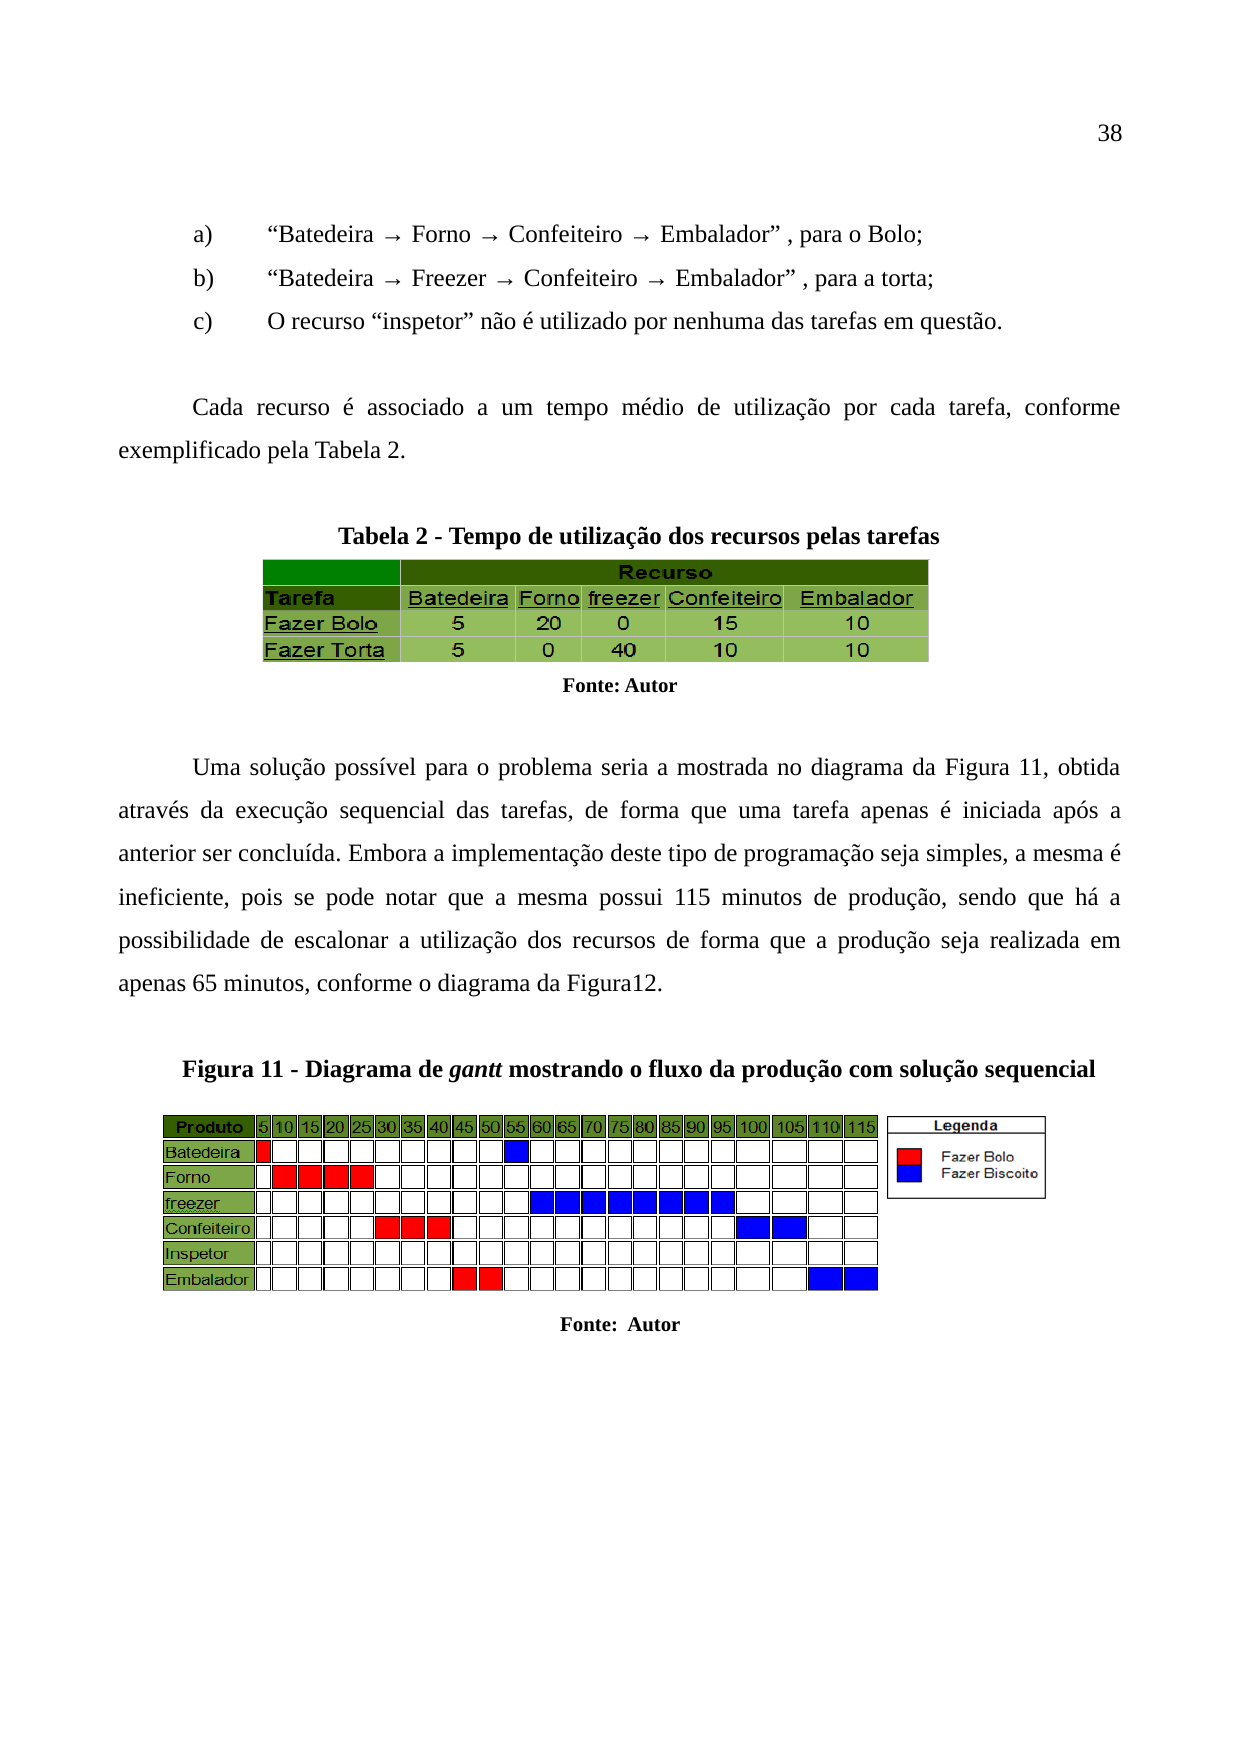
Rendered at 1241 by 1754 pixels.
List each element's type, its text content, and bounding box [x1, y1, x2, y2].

list Tempo de utilização dos recursos pelas tarefas [156, 521, 1122, 550]
picture [262, 559, 931, 662]
list Fonte: Autor [118, 1097, 1122, 1336]
list Diagrama de gantt mostrando o fluxo da produção com solução sequencial [156, 1054, 1122, 1083]
list [137, 1086, 1070, 1299]
list “Batedeira → Forno → Confeiteiro → Embalador” , para o Bolo; [193, 219, 1122, 248]
text Uma solução possível para o problema seria a mostrada no diagrama da Figura 11, obtida através da execução sequencial das tarefas, de forma que uma tarefa apenas é iniciada após a anterior ser concluída. Embora a implementação deste tipo de programação seja simples, a mesma é ineficiente, pois se pode notar que a mesma possui 115 minutos de produção, sendo que há a possibilidade de escalonar a utilização dos recursos de forma que a produção seja realizada em apenas 65 minutos, conforme o diagrama da Figura12. [118, 752, 1122, 997]
picture [153, 1095, 1054, 1291]
list O recurso “inspetor” não é utilizado por nenhuma das tarefas em questão. [193, 306, 1122, 334]
list “Batedeira → Freezer → Confeiteiro → Embalador” , para a torta; [193, 263, 1122, 291]
text Fonte: Autor [118, 564, 1122, 697]
text Cada recurso é associado a um tempo médio de utilização por cada tarefa, conforme exemplificado pela Tabela 2. [118, 392, 1122, 464]
